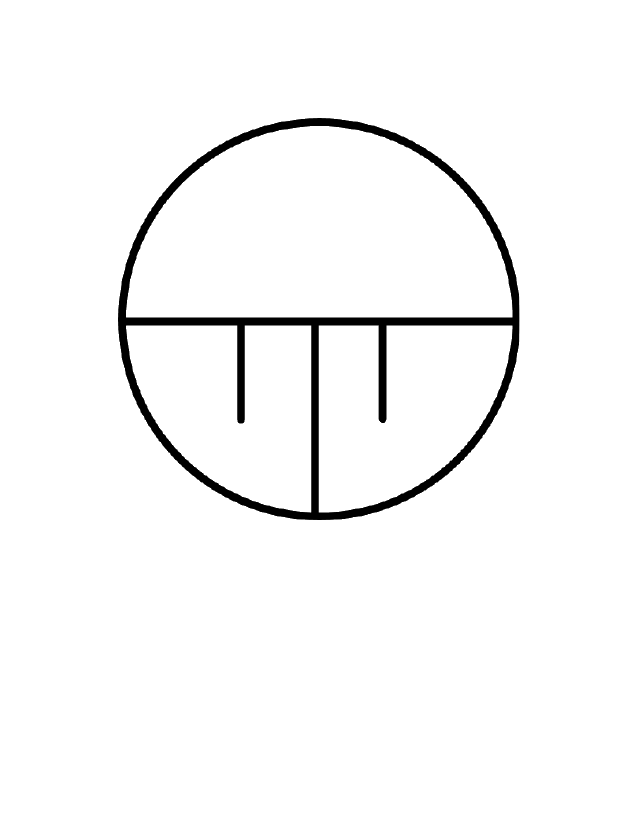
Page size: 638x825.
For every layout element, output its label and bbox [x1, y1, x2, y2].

picture [118, 118, 520, 520]
